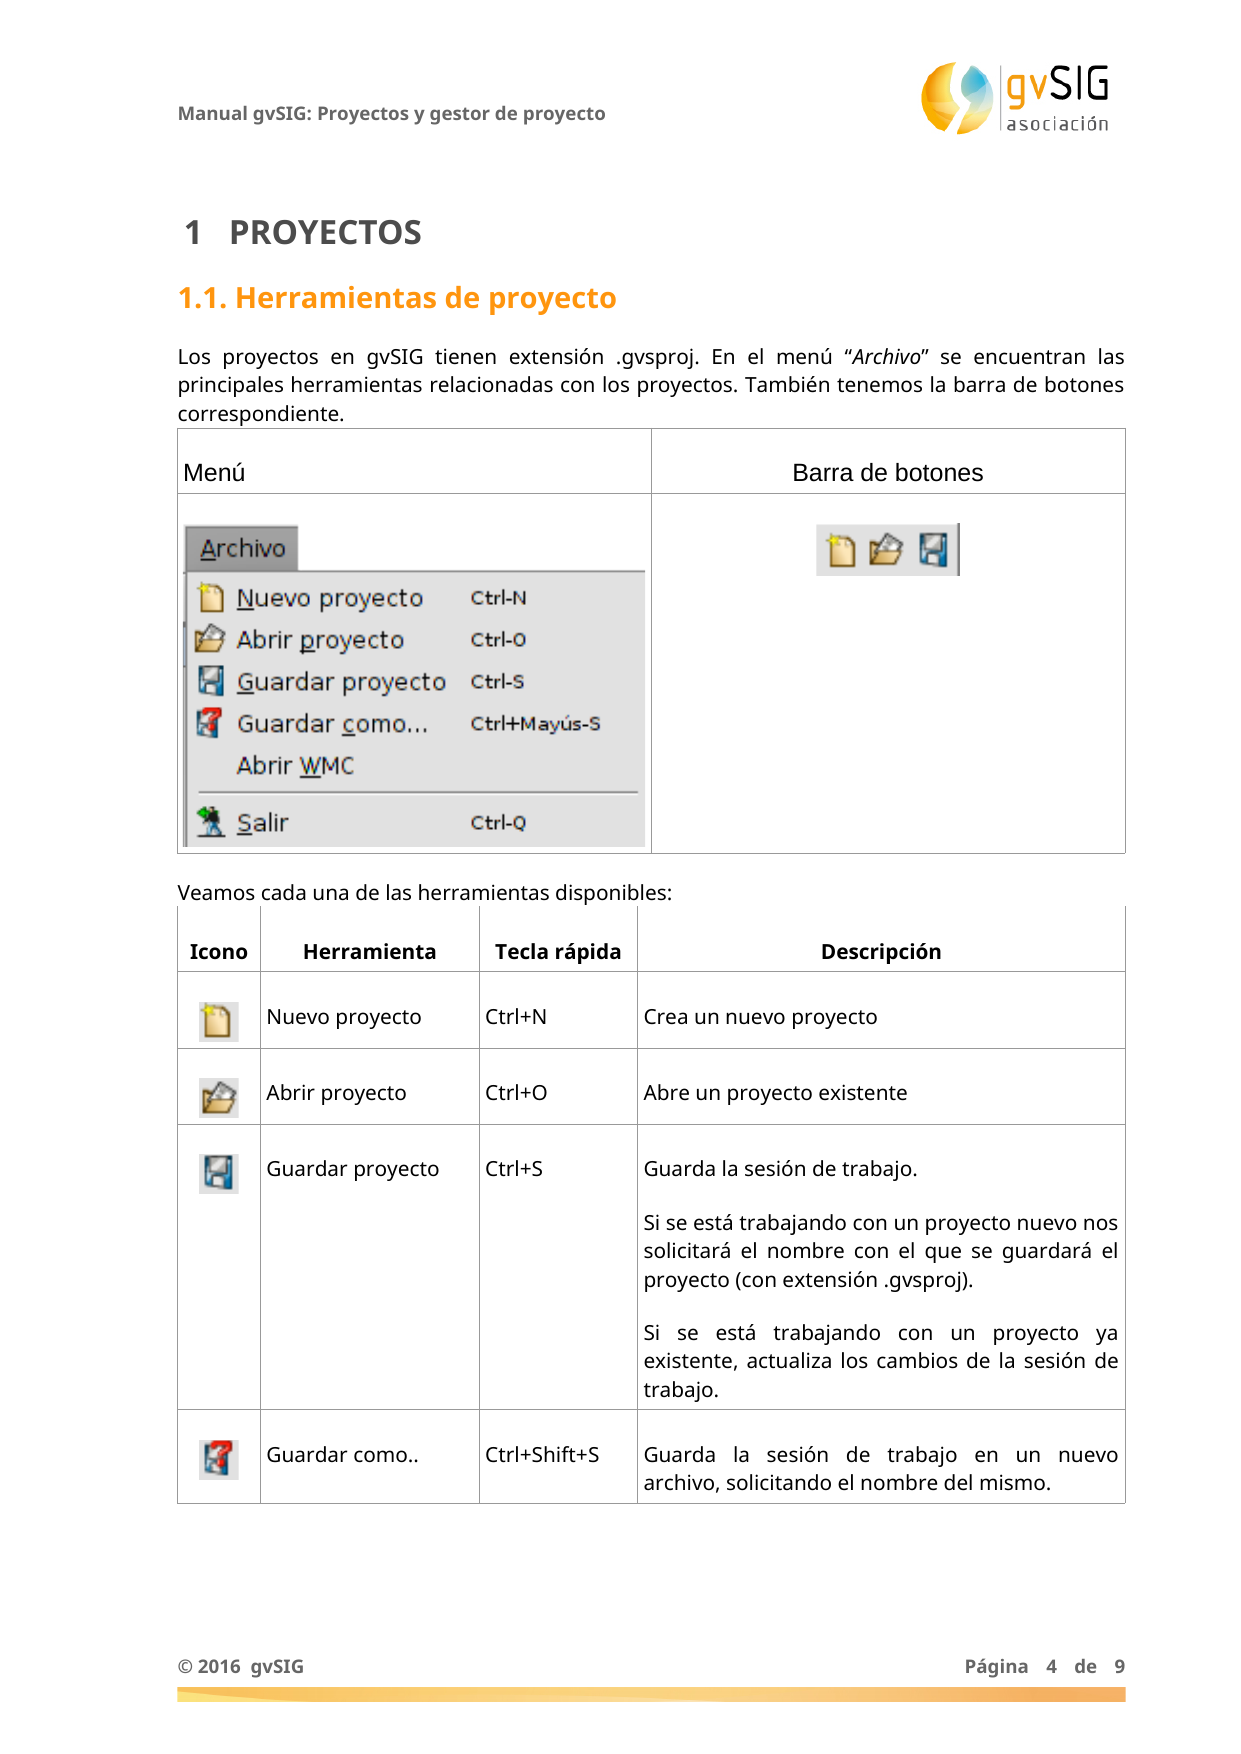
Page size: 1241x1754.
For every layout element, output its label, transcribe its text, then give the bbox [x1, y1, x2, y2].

table_cell Ctrl+O [480, 1049, 637, 1123]
picture [199, 1078, 239, 1118]
subtitle 1.1. Herramientas de proyecto [177, 277, 1125, 317]
table_cell Guardar como.. [261, 1410, 479, 1503]
table_cell [178, 1125, 260, 1409]
picture [177, 1687, 1126, 1702]
picture [902, 47, 1122, 148]
table_cell Nuevo proyecto [261, 972, 479, 1047]
picture [182, 523, 646, 847]
table_cell Abre un proyecto existente [638, 1049, 1125, 1123]
table_cell [178, 1049, 260, 1123]
table_cell [178, 972, 260, 1047]
subtitle PROYECTOs [183, 208, 1125, 254]
text Veamos cada una de las herramientas disponibles: [177, 878, 1125, 906]
picture [199, 1440, 239, 1480]
table_cell Guardar proyecto [261, 1125, 479, 1409]
table_header Descripción [638, 906, 1125, 971]
picture [816, 523, 960, 576]
table_cell Guarda la sesión de trabajo en un nuevo archivo, solicitando el nombre del mismo. [638, 1410, 1125, 1503]
table_cell Ctrl+S [480, 1125, 637, 1409]
table_cell [652, 494, 1125, 853]
table_header Tecla rápida [480, 906, 637, 971]
picture [199, 1002, 239, 1042]
table_cell Crea un nuevo proyecto [638, 972, 1125, 1047]
table_cell Abrir proyecto [261, 1049, 479, 1123]
picture [199, 1154, 239, 1194]
text Los proyectos en gvSIG tienen extensión .gvsproj. En el menú “Archivo” se encuentran las principales herramientas relacionadas con los proyectos. También tenemos la barra de botones correspondiente. [177, 342, 1125, 427]
table_header Herramienta [261, 906, 479, 971]
table_cell [178, 494, 651, 853]
table_cell Ctrl+N [480, 972, 637, 1047]
table_cell Guarda la sesión de trabajo. Si se está trabajando con un proyecto nuevo nos solicitará el nombre con el que se guardará el proyecto (con extensión .gvsproj). Si se está trabajando con un proyecto ya existente, actualiza los cambios de la sesión de trabajo. [638, 1125, 1125, 1409]
table_header Menú [178, 429, 651, 493]
table_cell [178, 1410, 260, 1503]
table_cell Ctrl+Shift+S [480, 1410, 637, 1503]
table_header Icono [178, 906, 260, 971]
table_header Barra de botones [652, 429, 1125, 493]
